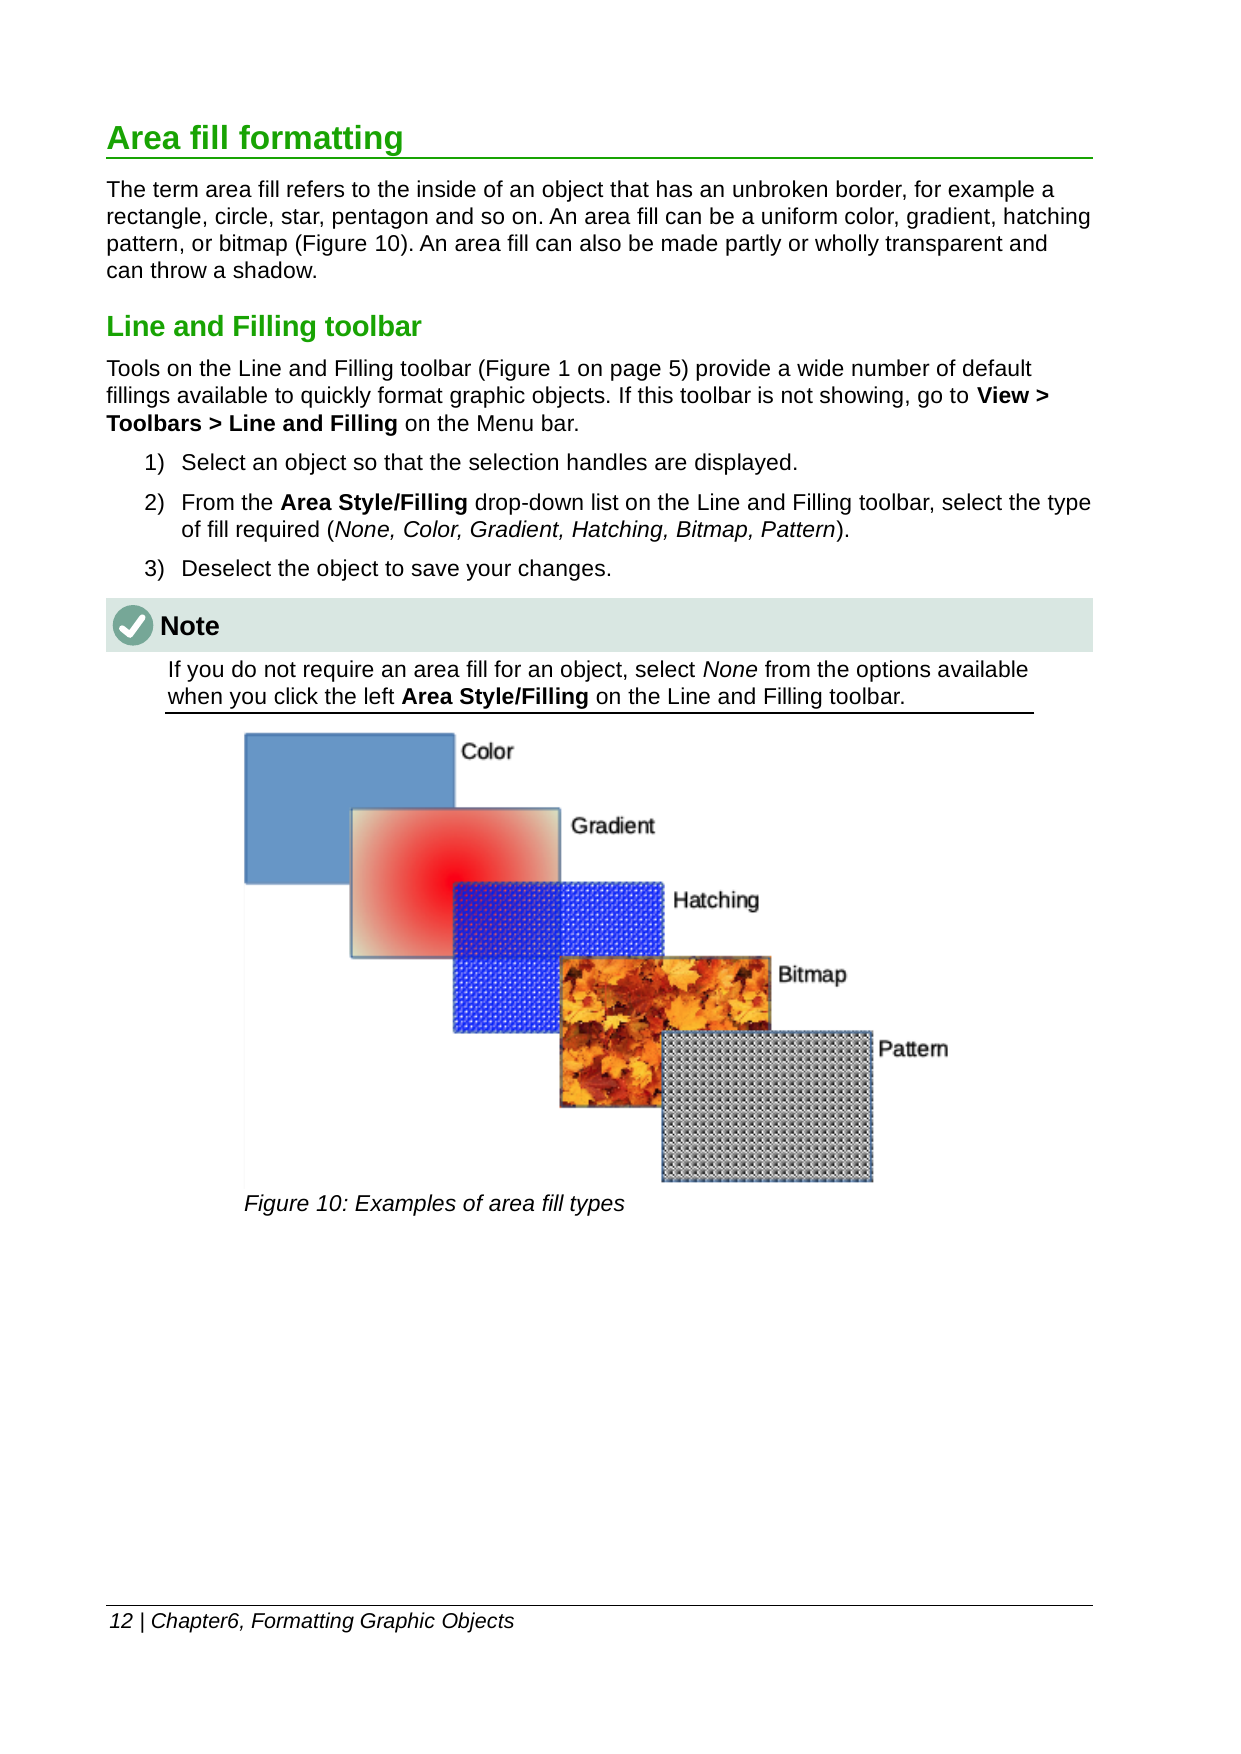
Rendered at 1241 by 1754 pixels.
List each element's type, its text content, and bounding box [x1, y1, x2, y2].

text Tools on the Line and Filling toolbar (Figure 1 on page 5) provide a wide number of default fillings available to quickly format graphic objects. If this toolbar is not showing, go to View > Toolbars > Line and Filling on the Menu bar. [106, 355, 1093, 436]
text If you do not require an area fill for an object, select None from the options available when you click the left Area Style/Filling on the Line and Filling toolbar. [164, 652, 1034, 714]
text Figure 10: Examples of area fill types [244, 1189, 955, 1216]
list Deselect the object to save your changes. [164, 555, 1093, 582]
list From the Area Style/Filling drop-down list on the Line and Filling toolbar, select the type of fill required (None, Color, Gradient, Hatching, Bitmap, Pattern). [164, 488, 1093, 542]
subtitle Note [106, 598, 1093, 652]
list Select an object so that the selection handles are displayed. [164, 448, 1093, 476]
subtitle Line and Filling toolbar [106, 309, 1093, 342]
text The term area fill refers to the inside of an object that has an unbroken border, for example a rectangle, circle, star, pentagon and so on. An area fill can be a uniform color, gradient, hatching pattern, or bitmap (Figure 10). An area fill can also be made partly or wholly transparent and can throw a shadow. [106, 175, 1093, 284]
subtitle Area fill formatting [106, 118, 1093, 157]
picture [243, 731, 955, 1189]
